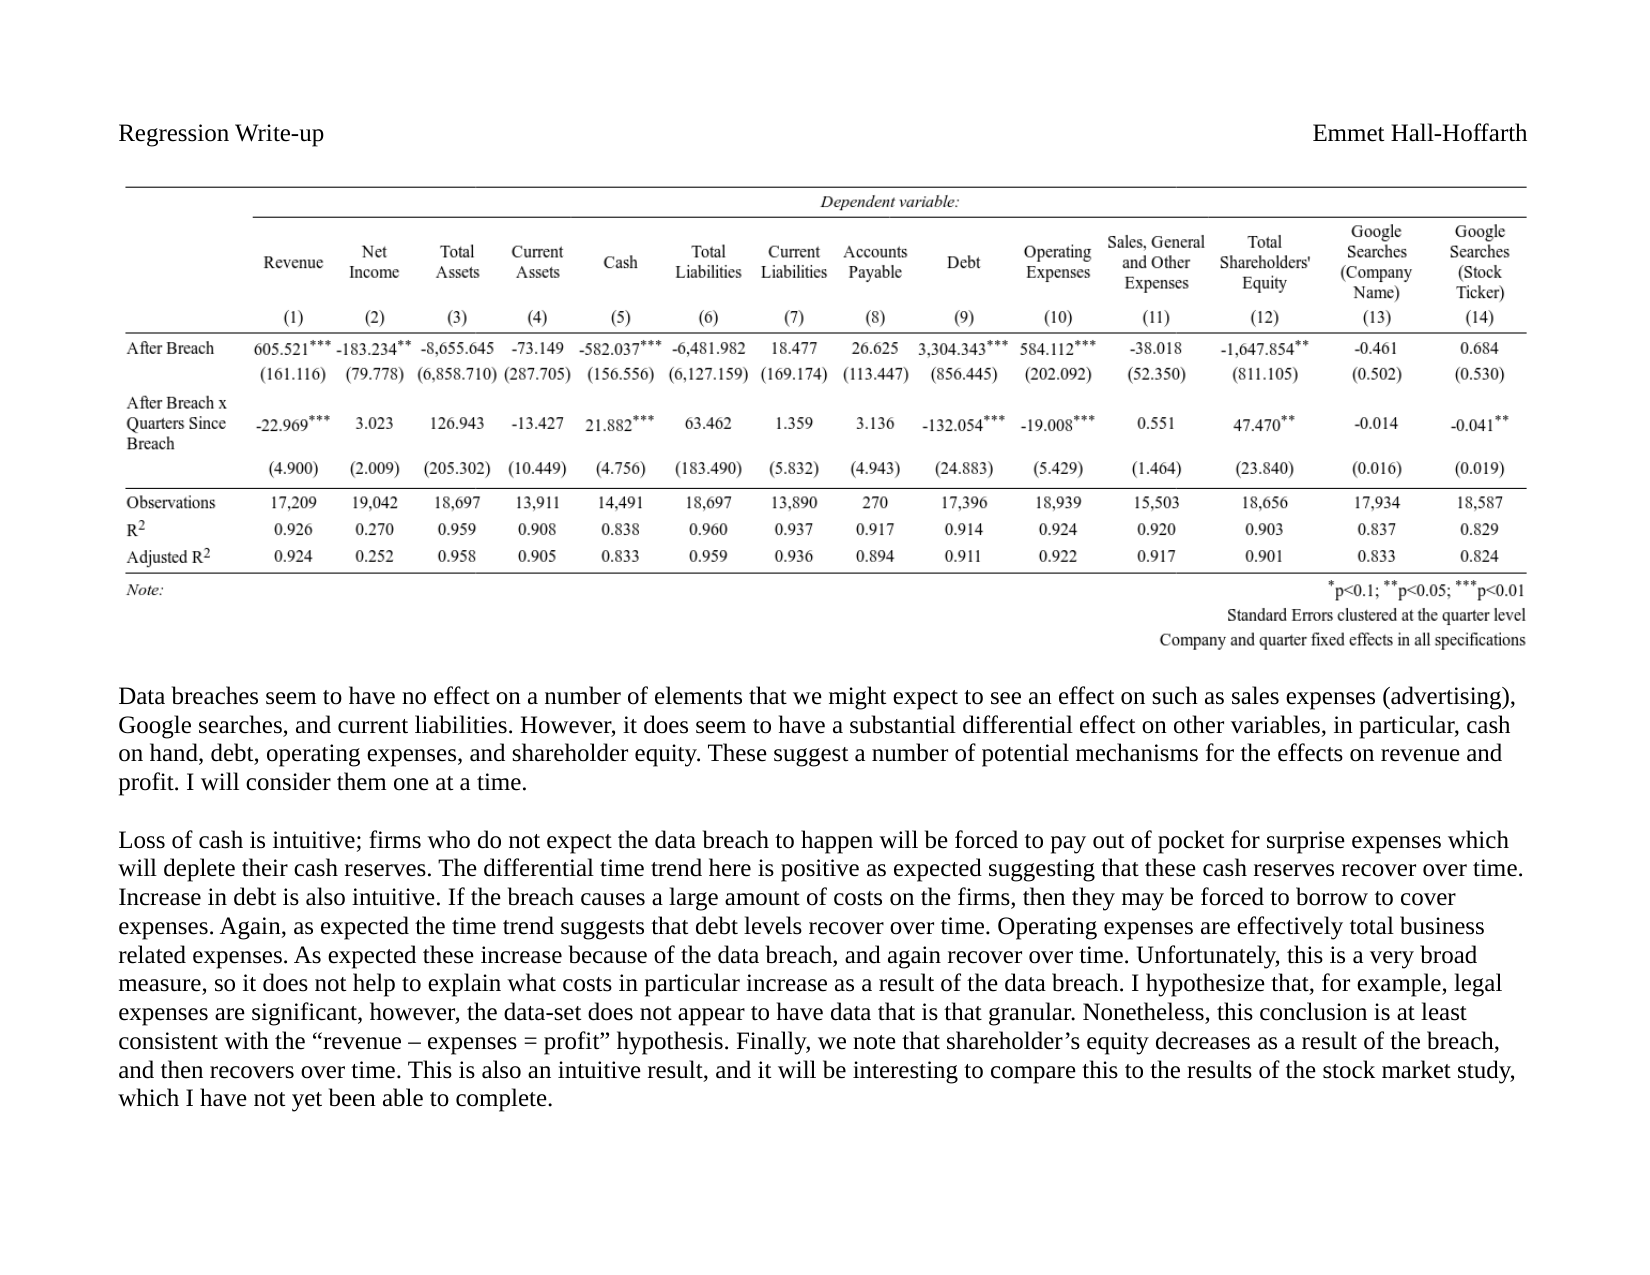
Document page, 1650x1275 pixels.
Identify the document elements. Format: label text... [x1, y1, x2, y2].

picture [118, 176, 1532, 653]
text Data breaches seem to have no effect on a number of elements that we might expect to see an effect on such as sales expenses (advertising), Google searches, and current liabilities. However, it does seem to have a substantial differential effect on other variables, in particular, cash on hand, debt, operating expenses, and shareholder equity. These suggest a number of potential mechanisms for the effects on revenue and profit. I will consider them one at a time. [118, 681, 1532, 796]
text Loss of cash is intuitive; firms who do not expect the data breach to happen will be forced to pay out of pocket for surprise expenses which will deplete their cash reserves. The differential time trend here is positive as expected suggesting that these cash reserves recover over time. Increase in debt is also intuitive. If the breach causes a large amount of costs on the firms, then they may be forced to borrow to cover expenses. Again, as expected the time trend suggests that debt levels recover over time. Operating expenses are effectively total business related expenses. As expected these increase because of the data breach, and again recover over time. Unfortunately, this is a very broad measure, so it does not help to explain what costs in particular increase as a result of the data breach. I hypothesize that, for example, legal expenses are significant, however, the data-set does not appear to have data that is that granular. Nonetheless, this conclusion is at least consistent with the “revenue – expenses = profit” hypothesis. Finally, we note that shareholder’s equity decreases as a result of the breach, and then recovers over time. This is also an intuitive result, and it will be interesting to compare this to the results of the stock market study, which I have not yet been able to complete. [118, 825, 1532, 1112]
